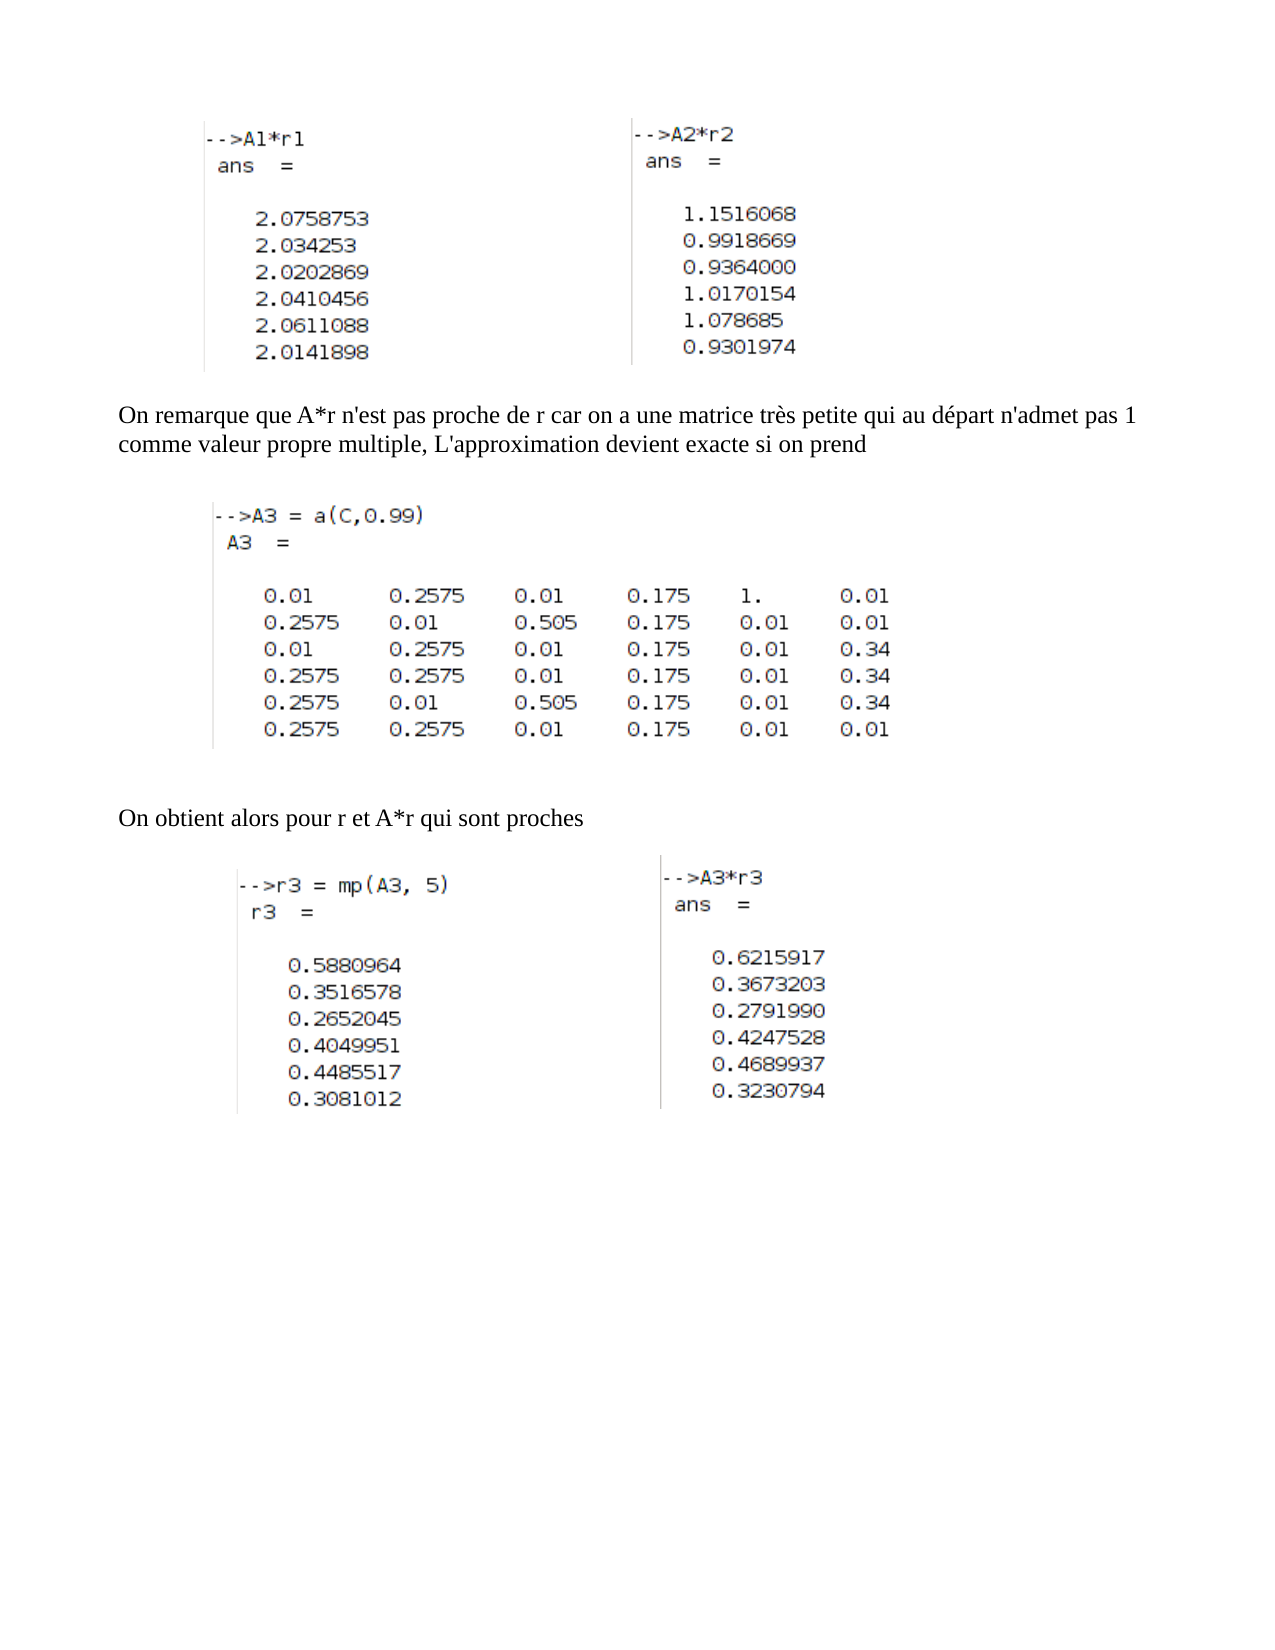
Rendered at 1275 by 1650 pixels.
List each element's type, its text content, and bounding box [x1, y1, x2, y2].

text On remarque que A*r n'est pas proche de r car on a une matrice très petite qui au départ n'admet pas 1 comme valeur propre multiple, L'approximation devient exacte si on prend [118, 400, 1157, 457]
picture [212, 502, 951, 749]
picture [236, 869, 470, 1114]
text On obtient alors pour r et A*r qui sont proches [118, 803, 1157, 832]
picture [203, 121, 384, 372]
picture [631, 118, 819, 365]
picture [660, 855, 853, 1109]
